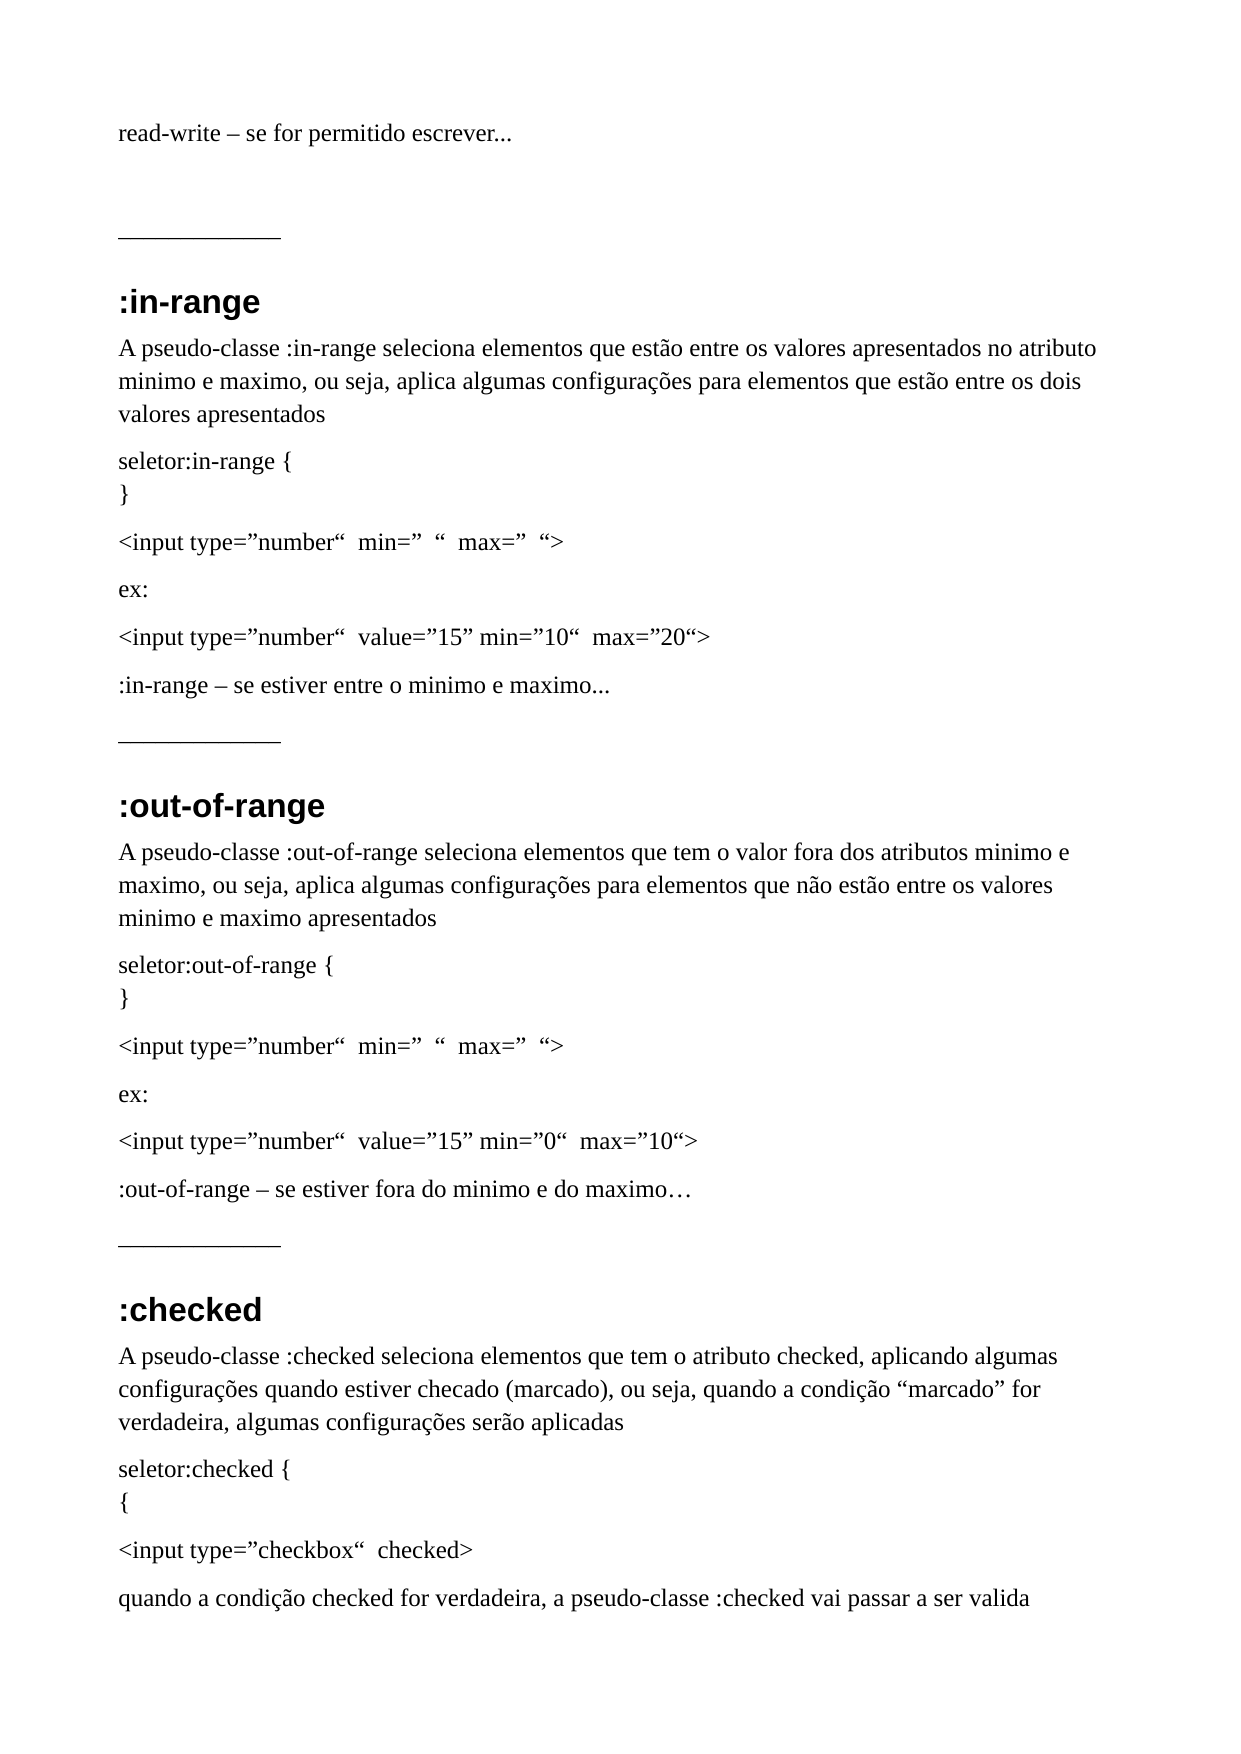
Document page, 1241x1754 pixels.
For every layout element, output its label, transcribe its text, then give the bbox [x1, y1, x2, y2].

text <input type=”checkbox“ checked> [118, 1535, 1122, 1564]
text _____________ [118, 1221, 1122, 1250]
text seletor:in-range { } [118, 446, 1122, 508]
text <input type=”number“ min=” “ max=” “> [118, 1031, 1122, 1060]
text A pseudo-classe :in-range seleciona elementos que estão entre os valores apresentados no atributo minimo e maximo, ou seja, aplica algumas configurações para elementos que estão entre os dois valores apresentados [118, 333, 1122, 427]
text ex: [118, 574, 1122, 603]
text A pseudo-classe :checked seleciona elementos que tem o atributo checked, aplicando algumas configurações quando estiver checado (marcado), ou seja, quando a condição “marcado” for verdadeira, algumas configurações serão aplicadas [118, 1341, 1122, 1436]
text seletor:checked { { [118, 1454, 1122, 1516]
text <input type=”number“ value=”15” min=”10“ max=”20“> [118, 622, 1122, 651]
text _____________ [118, 213, 1122, 242]
text :out-of-range – se estiver fora do minimo e do maximo… [118, 1174, 1122, 1203]
subtitle :in-range [118, 282, 1122, 320]
text <input type=”number“ value=”15” min=”0“ max=”10“> [118, 1126, 1122, 1155]
text <input type=”number“ min=” “ max=” “> [118, 527, 1122, 556]
text ex: [118, 1079, 1122, 1107]
subtitle :out-of-range [118, 786, 1122, 824]
text quando a condição checked for verdadeira, a pseudo-classe :checked vai passar a ser valida [118, 1583, 1122, 1611]
text A pseudo-classe :out-of-range seleciona elementos que tem o valor fora dos atributos minimo e maximo, ou seja, aplica algumas configurações para elementos que não estão entre os valores minimo e maximo apresentados [118, 837, 1122, 932]
text read-write – se for permitido escrever... [118, 118, 1122, 147]
text _____________ [118, 717, 1122, 746]
text seletor:out-of-range { } [118, 950, 1122, 1012]
subtitle :checked [118, 1290, 1122, 1328]
text :in-range – se estiver entre o minimo e maximo... [118, 670, 1122, 698]
